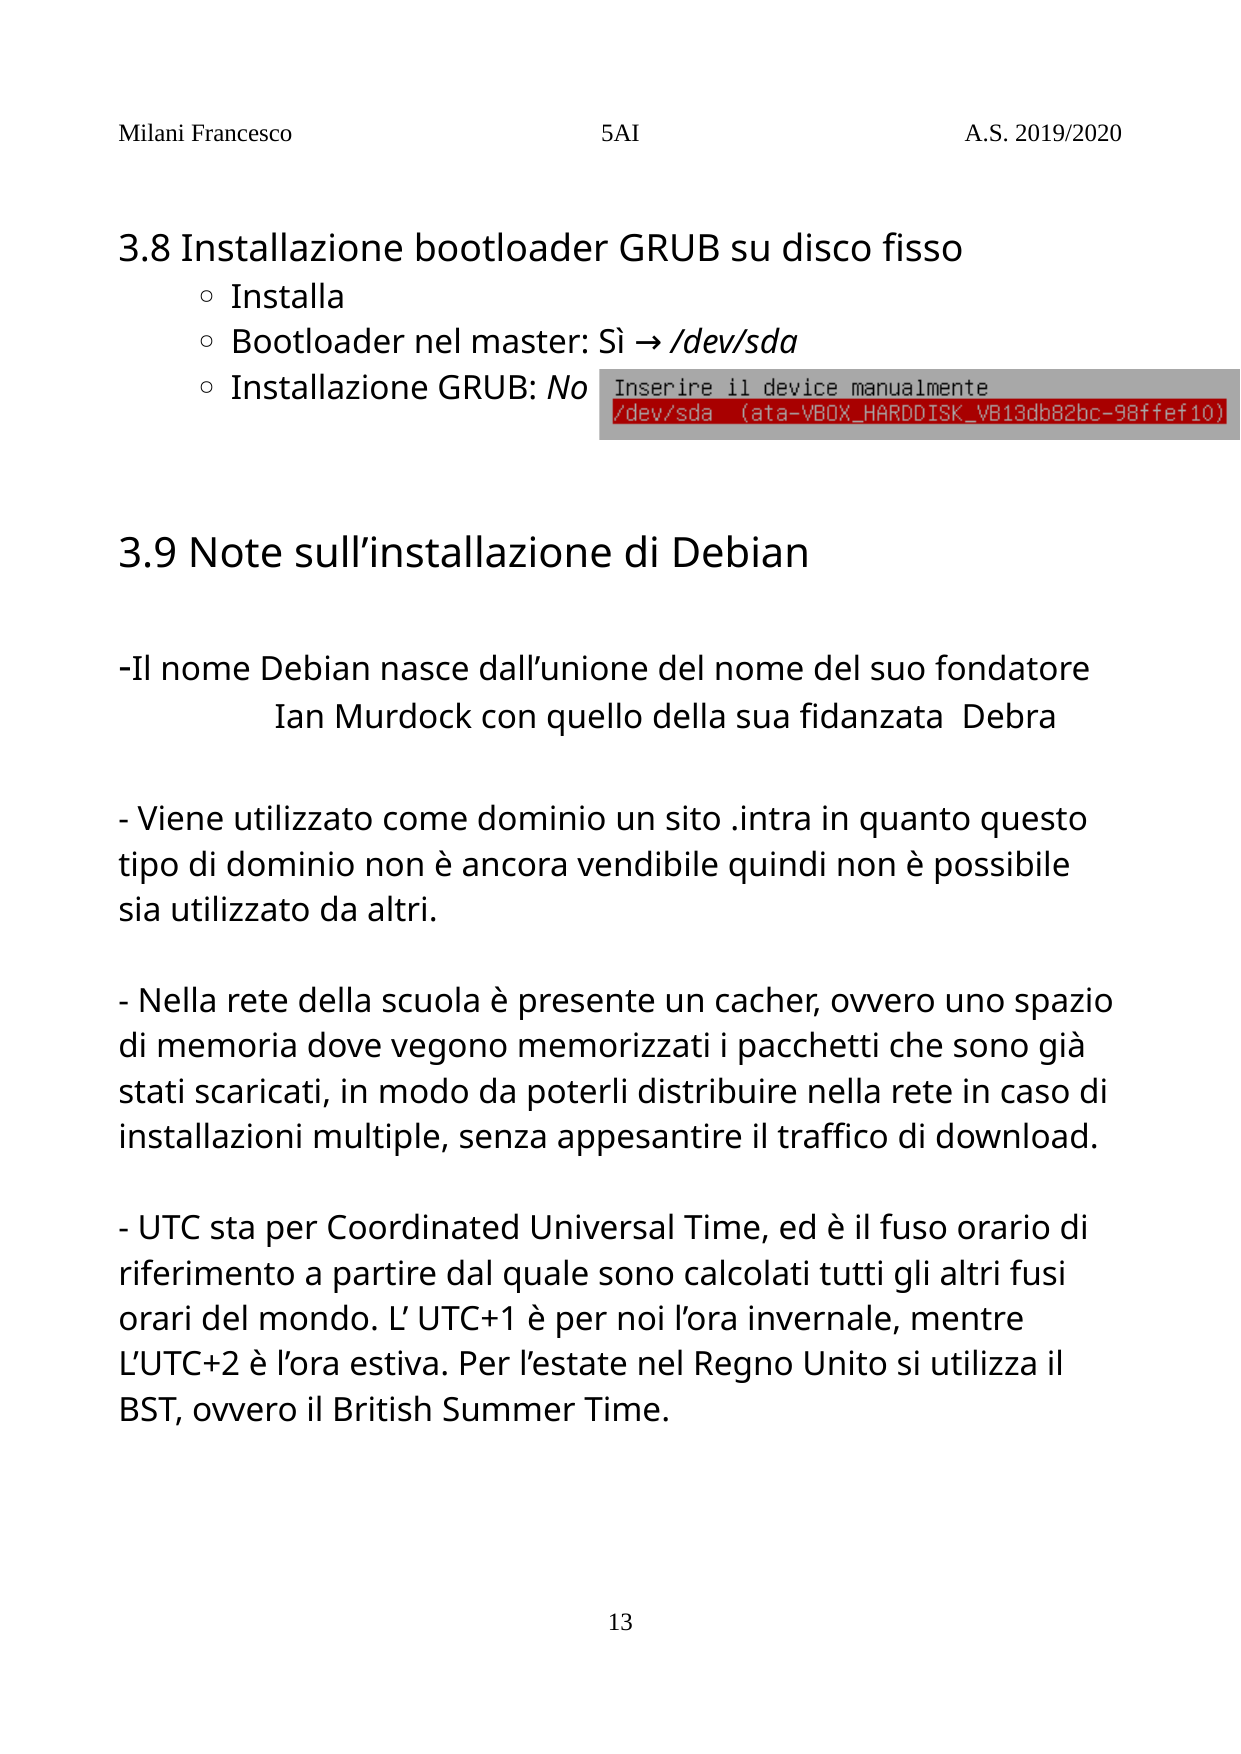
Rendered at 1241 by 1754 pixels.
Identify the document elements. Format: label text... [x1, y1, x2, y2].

text - Viene utilizzato come dominio un sito .intra in quanto questo tipo di dominio non è ancora vendibile quindi non è possibile sia utilizzato da altri. [118, 795, 1122, 931]
list Installazione GRUB: No [193, 364, 1122, 409]
text -Il nome Debian nasce dall’unione del nome del suo fondatore Ian Murdock con quello della sua fidanzata Debra [118, 636, 1122, 738]
list Bootloader nel master: Sì → /dev/sda [193, 318, 1122, 364]
picture [599, 369, 1240, 440]
text 3.8 Installazione bootloader GRUB su disco fisso [118, 222, 1122, 273]
text - UTC sta per Coordinated Universal Time, ed è il fuso orario di riferimento a partire dal quale sono calcolati tutti gli altri fusi orari del mondo. L’ UTC+1 è per noi l’ora invernale, mentre L’UTC+2 è l’ora estiva. Per l’estate nel Regno Unito si utilizza il BST, ovvero il British Summer Time. [118, 1204, 1122, 1431]
text - Nella rete della scuola è presente un cacher, ovvero uno spazio di memoria dove vegono memorizzati i pacchetti che sono già stati scaricati, in modo da poterli distribuire nella rete in caso di installazioni multiple, senza appesantire il traffico di download. [118, 977, 1122, 1158]
text 3.9 Note sull’installazione di Debian [118, 523, 1122, 579]
list Installa [193, 273, 1122, 318]
